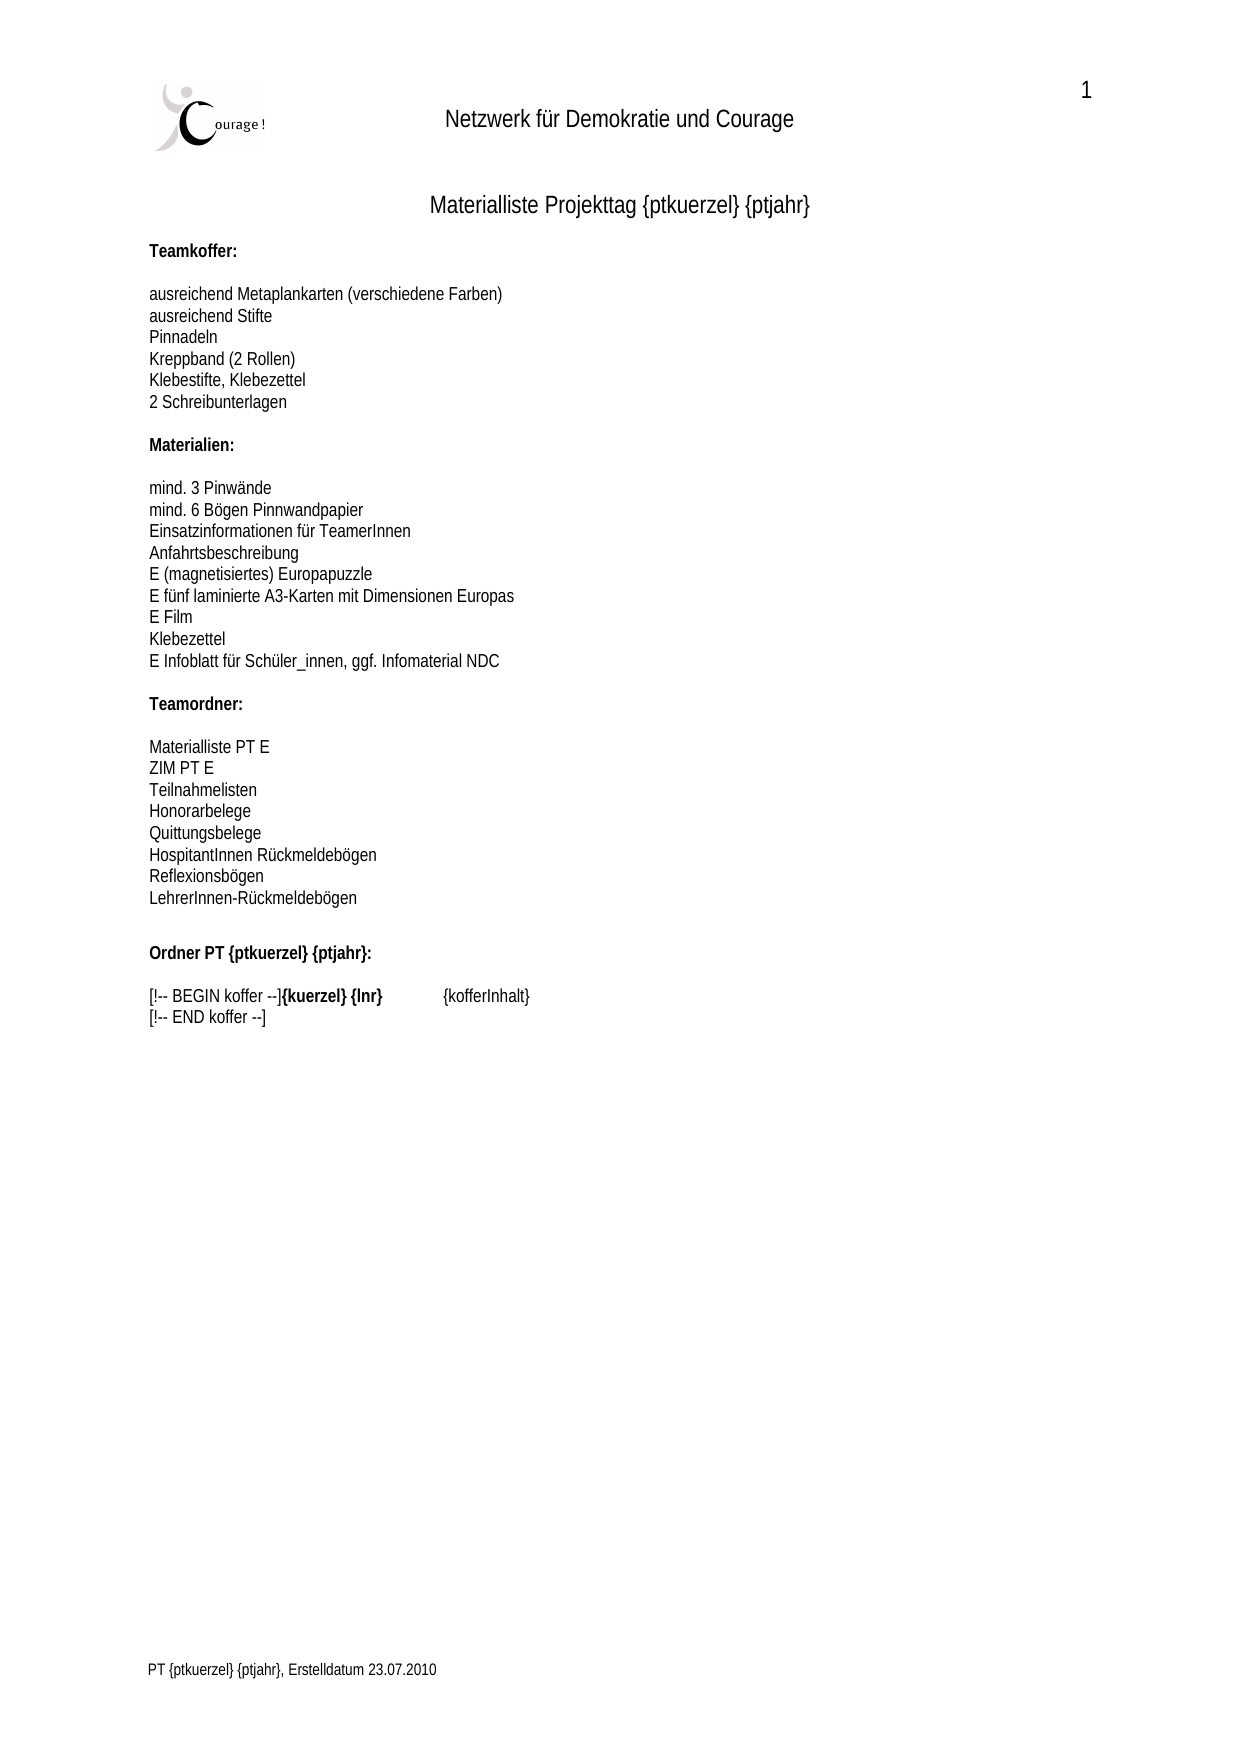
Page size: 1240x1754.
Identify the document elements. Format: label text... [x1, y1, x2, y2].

subtitle Honorarbelege [149, 800, 1092, 822]
subtitle Materialliste PT E [149, 736, 1092, 757]
subtitle Teilnahmelisten [149, 779, 1092, 800]
subtitle Anfahrtsbeschreibung [149, 542, 1092, 563]
subtitle E fünf laminierte A3-Karten mit Dimensionen Europas [149, 585, 1092, 606]
subtitle mind. 3 Pinwände [149, 477, 1092, 498]
subtitle HospitantInnen Rückmeldebögen [149, 843, 1092, 865]
text E Film [149, 606, 1092, 628]
subtitle Teamkoffer: [149, 240, 1092, 261]
subtitle E (magnetisiertes) Europapuzzle [149, 563, 1092, 585]
subtitle LehrerInnen-Rückmeldebögen [149, 887, 1092, 908]
text [!-- BEGIN koffer --]{kuerzel} {lnr} {kofferInhalt} [149, 985, 1092, 1006]
text E Infoblatt für Schüler_innen, ggf. Infomaterial NDC [149, 649, 1092, 671]
subtitle ausreichend Stifte [149, 304, 1092, 326]
subtitle Kreppband (2 Rollen) [149, 348, 1092, 369]
subtitle Materialien: [149, 434, 1092, 455]
subtitle mind. 6 Bögen Pinnwandpapier [149, 498, 1092, 520]
text Klebezettel [149, 628, 1092, 649]
subtitle Pinnadeln [149, 326, 1092, 348]
subtitle Quittungsbelege [149, 822, 1092, 843]
subtitle 2 Schreibunterlagen [149, 391, 1092, 412]
subtitle Teamordner: [149, 693, 1092, 714]
subtitle Reflexionsbögen [149, 865, 1092, 887]
subtitle Klebestifte, Klebezettel [149, 369, 1092, 391]
picture [155, 84, 265, 151]
text Materialliste Projekttag {ptkuerzel} {ptjahr} [148, 189, 1092, 218]
subtitle Einsatzinformationen für TeamerInnen [149, 520, 1092, 542]
subtitle ZIM PT E [149, 757, 1092, 779]
text Ordner PT {ptkuerzel} {ptjahr}: [149, 942, 1092, 963]
text [!-- END koffer --] [149, 1006, 1092, 1028]
subtitle ausreichend Metaplankarten (verschiedene Farben) [149, 283, 1092, 304]
